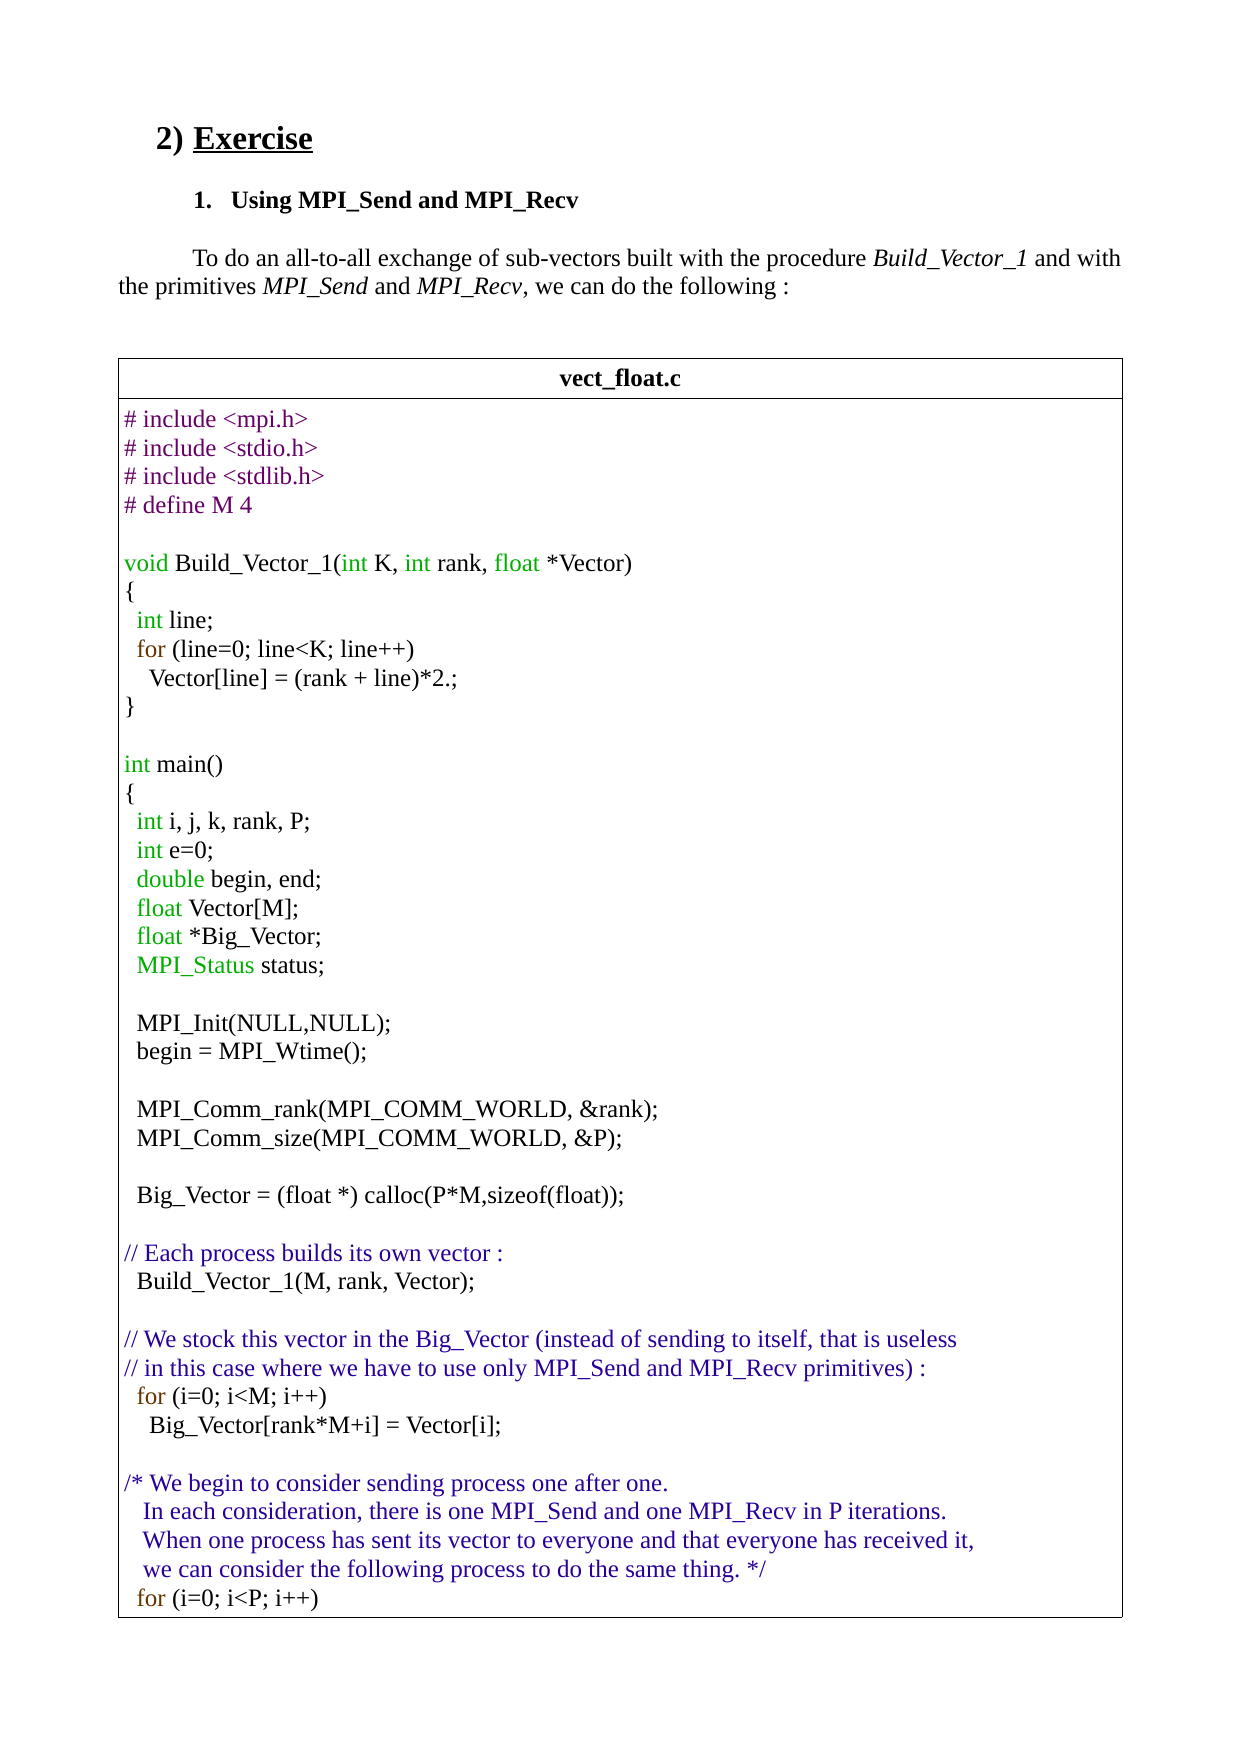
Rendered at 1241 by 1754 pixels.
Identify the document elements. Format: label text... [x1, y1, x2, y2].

table_header vect_float.c [119, 359, 1122, 398]
text To do an all-to-all exchange of sub-vectors built with the procedure Build_Vector_1 and with the primitives MPI_Send and MPI_Recv, we can do the following : [118, 243, 1122, 300]
table_cell # include <mpi.h> # include <stdio.h> # include <stdlib.h> # define M 4 void Build_Vector_1(int K, int rank, float *Vector) { int line; for (line=0; line<K; line++) Vector[line] = (rank + line)*2.; } int main() { int i, j, k, rank, P; int e=0; double begin, end; float Vector[M]; float *Big_Vector; MPI_Status status; MPI_Init(NULL,NULL); begin = MPI_Wtime(); MPI_Comm_rank(MPI_COMM_WORLD, &rank); MPI_Comm_size(MPI_COMM_WORLD, &P); Big_Vector = (float *) calloc(P*M,sizeof(float)); // Each process builds its own vector : Build_Vector_1(M, rank, Vector); // We stock this vector in the Big_Vector (instead of sending to itself, that is useless // in this case where we have to use only MPI_Send and MPI_Recv primitives) : for (i=0; i<M; i++) Big_Vector[rank*M+i] = Vector[i]; /* We begin to consider sending process one after one. In each consideration, there is one MPI_Send and one MPI_Recv in P iterations. When one process has sent its vector to everyone and that everyone has received it, we can consider the following process to do the same thing. */ for (i=0; i<P; i++) [119, 399, 1122, 1617]
list Exercise [156, 118, 1122, 156]
list Using MPI_Send and MPI_Recv [193, 185, 1122, 214]
